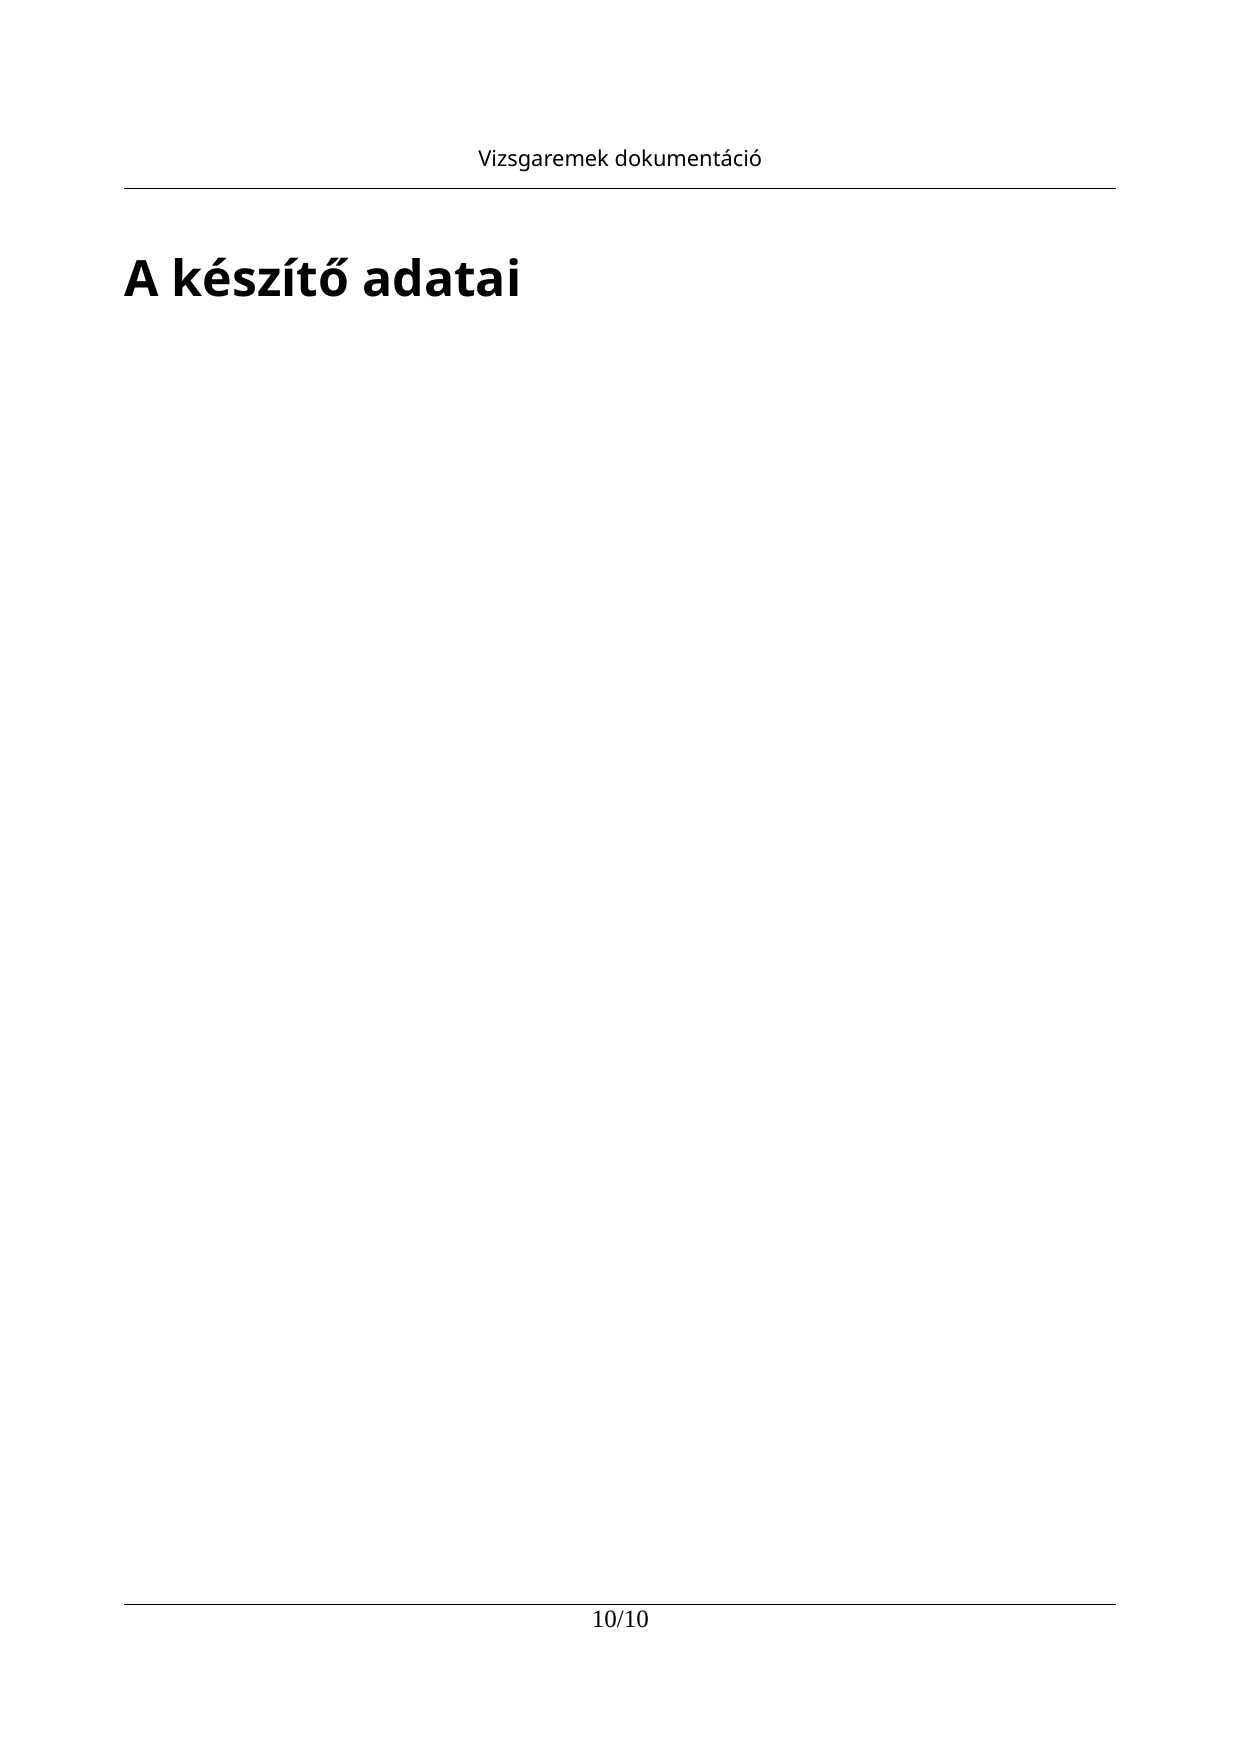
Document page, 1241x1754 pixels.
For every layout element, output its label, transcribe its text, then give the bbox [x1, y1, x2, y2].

subtitle A készítő adatai [124, 243, 1116, 311]
